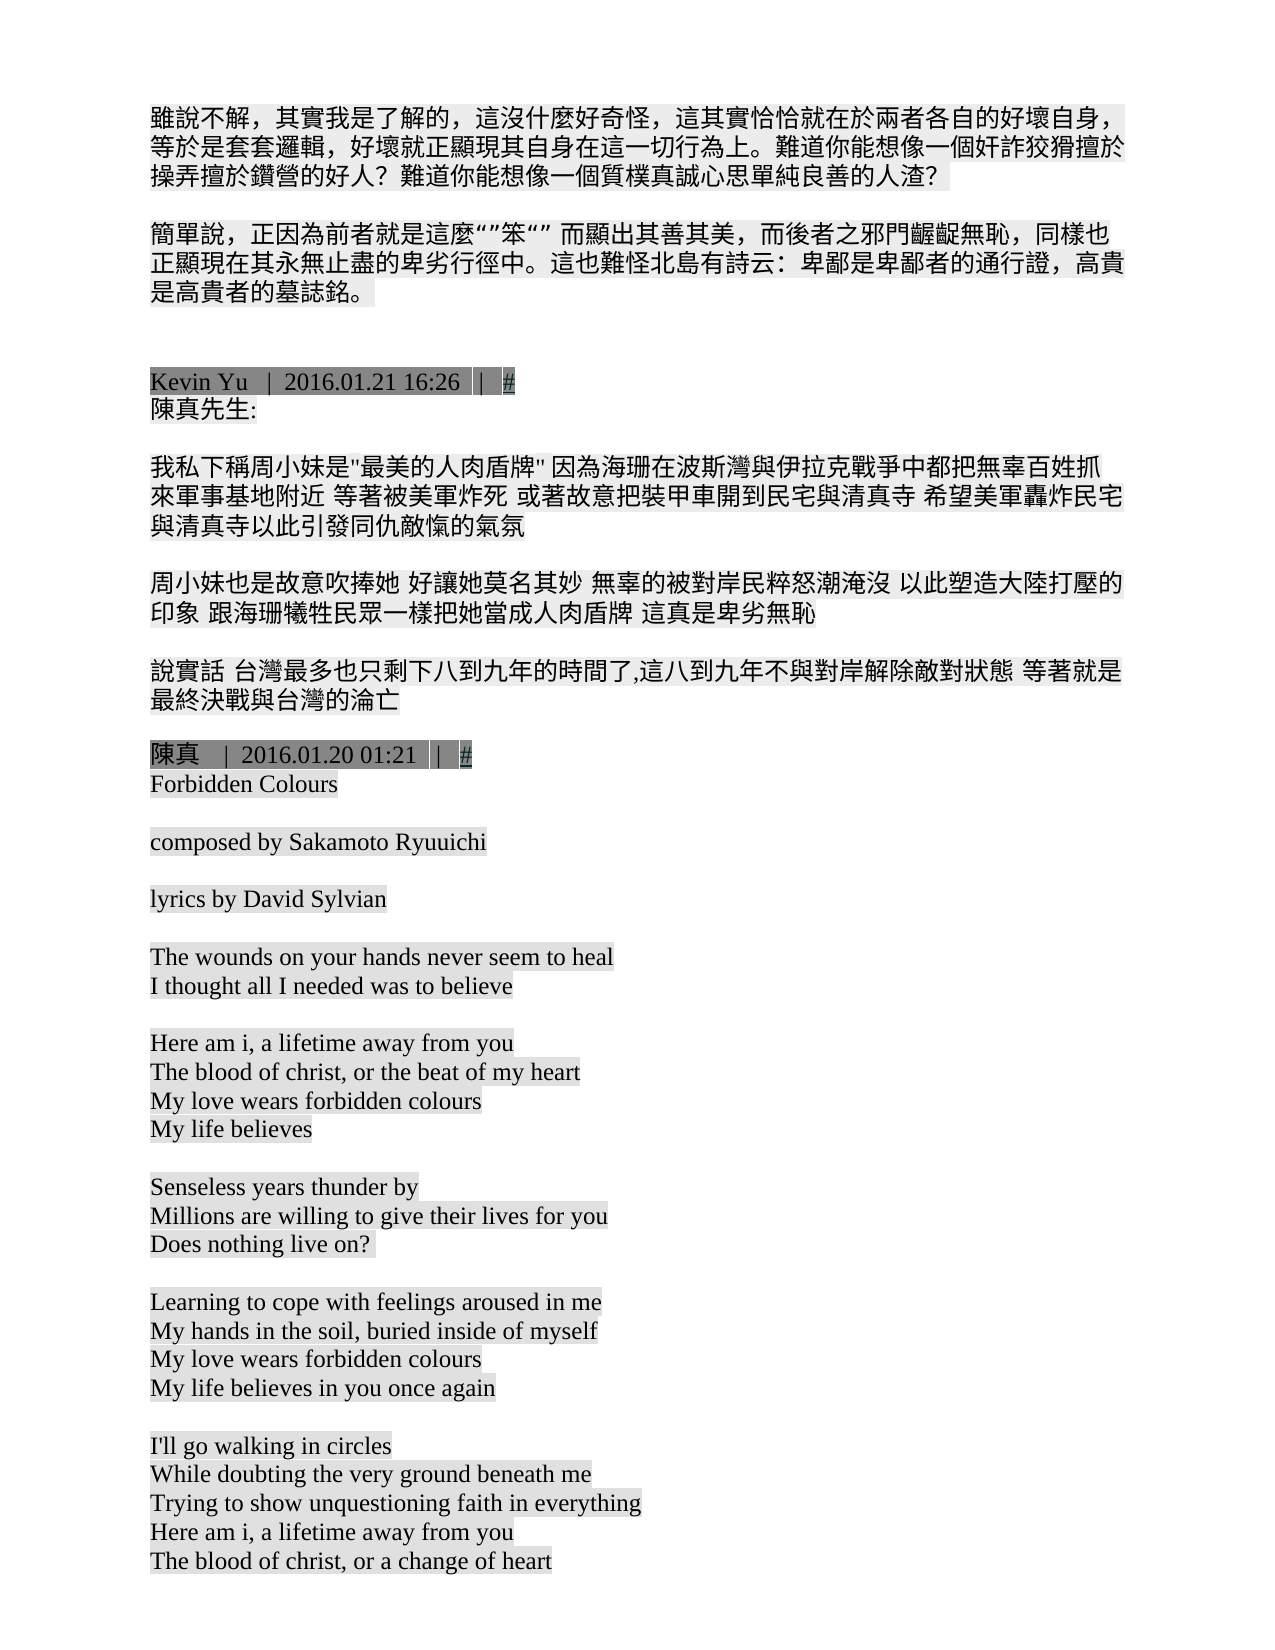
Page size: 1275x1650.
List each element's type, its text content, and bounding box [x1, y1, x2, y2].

text Forbidden Colours composed by Sakamoto Ryuuichi lyrics by David Sylvian The wounds on your hands never seem to heal I thought all I needed was to believe Here am i, a lifetime away from you The blood of christ, or the beat of my heart My love wears forbidden colours My life believes Senseless years thunder by Millions are willing to give their lives for you Does nothing live on? Learning to cope with feelings aroused in me My hands in the soil, buried inside of myself My love wears forbidden colours My life believes in you once again I'll go walking in circles While doubting the very ground beneath me Trying to show unquestioning faith in everything Here am i, a lifetime away from you The blood of christ, or a change of heart [150, 769, 1125, 1574]
text 陳真先生: 我私下稱周小妹是"最美的人肉盾牌" 因為海珊在波斯灣與伊拉克戰爭中都把無辜百姓抓來軍事基地附近 等著被美軍炸死 或著故意把裝甲車開到民宅與清真寺 希望美軍轟炸民宅與清真寺以此引發同仇敵愾的氣氛 周小妹也是故意吹捧她 好讓她莫名其妙 無辜的被對岸民粹怒潮淹沒 以此塑造大陸打壓的印象 跟海珊犧牲民眾一樣把她當成人肉盾牌 這真是卑劣無恥 說實話 台灣最多也只剩下八到九年的時間了,這八到九年不與對岸解除敵對狀態 等著就是最終決戰與台灣的淪亡 [150, 395, 1125, 715]
text 你的類比並不恰當。 第一，美軍哪會在乎你平民或軍人。美軍向來的作風是：寧可錯殺一千，絕不放過一個。比方說一個所謂恐怖份子，逃入一棟平民百姓居住的大樓，美軍就會把那棟大樓轟個稀巴爛。美軍並沒有所謂 ”誤炸“” 這一回事，他根本不把人當人看，但你卻講得好像美軍很無辜吃了什麼啞巴虧似的。 即便是舉世景仰的MSF(無國界醫師組織)，美軍照樣把你整座醫院夷為平地;醫生、護士和病人全幹掉，老弱婦孺一個也不放過，全程轟炸一小時，殺害一百多人。為什麼這麼狠？因為病人裡頭 “可能” 有一個恐怖份子。 第二，指控應該指控那個大的、強的、橫行無阻為所欲為大肆侵略傷害人的，指控其普遍行為，而不是指控一個弱到爆的、任人宰割的可憐蟲海珊的單一性自保作為。 人肉盾牌基本上有兩種，一種是自願的，為了保護弱勢平民或水廠電廠等重要民生設施，例如若雪及湯姆亨道爾等等，便是人肉盾牌，自願以肉身抵擋砲火。 另一種人肉盾牌則是強迫的。海珊也許曾經把幾個西方人安置在重要軍事基地，希望美軍侵略轟炸時能投鼠忌器而手下留情。這樣一種罪行，跟美國的換帖兄弟--以色列幾乎是系統性地抓巴勒斯坦人來擋子彈的暴行能相提並論嗎？以色列甚至抓巴勒斯坦青少年及兒童來擋子彈。 從以上這兩個問題可以看得出來，你其實並不了解這一切。不了解沒關係，但是不了解的狀況下卻又正義高調地以此來類比，這裡頭其實有著一種道德上的不一致。簡單說白了吧，看得出來你好像很反綠，我也是，我對綠油油的人事物堵爛厭惡到爆，非常鄙視，原因無它，因為這是一個無恥下流敗德的惡勢力。但你的反綠，事實上我不知道究竟是基於什麼，我看不出來內在究竟是基於什麼樣的道德價值。 概念是一種家族，一種集合，若喜歡其一，往往也意味著喜歡其整個所屬家族的氣味。反之亦然，厭惡某種人事物者，對其所屬世界的氣味必也同樣厭惡徹底。 記得曾經有人跟我說她很喜歡龍什麼台的文字，但卻又說她也很喜歡我寫的東西，害我聽了當場很想問候她爸爸。為什麼人家喜歡你而你卻要問候倫家的爸爸？原因無它。原因是，我怎麼會跟龍什麼台成為同一國呢？她若是那光，我必是那黑暗，總之兩者的氣味恰恰站在世界的對立面。我不相信一個人可以同時喜歡兩種對立的世界。 至於周子瑜的事件，我慢慢有了一點比較深入的了解，我確信這是一樁全然刻意的政治操作。至於周小妹究竟有無意識到自己成為一種選舉與政治操作的工具，我無從判斷。 我相信，那樣一種彷彿人質被歹徒強迫念稿的影片一出，連我當下都會覺得堵爛，更不用說一般不是那麼反綠的人，想必因此成功幹掉國民黨說不定上百萬張選票。 我常不解，為何這年頭乾乾淨淨的好人好國好黨總是被抹黑得滿身污穢，好像一個個笨得完全沒有一絲招架之力似的。相反地，那些醜陋邪惡到爆的人渣爛黨邪惡恐怖帝國，卻一個個在眾人心目中美麗偉大得像天使，而且個個靈巧萬變，非常厲害，整個地球輕易就能玩弄於股掌之間。但是，好人好黨好國卻笨得甚至常常會拿石頭砸自己的腳。 雖說不解，其實我是了解的，這沒什麼好奇怪，這其實恰恰就在於兩者各自的好壞自身，等於是套套邏輯，好壞就正顯現其自身在這一切行為上。難道你能想像一個奸詐狡猾擅於操弄擅於鑽營的好人？難道你能想像一個質樸真誠心思單純良善的人渣？ 簡單說，正因為前者就是這麼“”笨“” 而顯出其善其美，而後者之邪門齷齪無恥，同樣也正顯現在其永無止盡的卑劣行徑中。這也難怪北島有詩云：卑鄙是卑鄙者的通行證，高貴是高貴者的墓誌銘。 [150, 75, 1125, 307]
text 陳真 | 2016.01.20 01:21 | # [150, 740, 1125, 769]
text Kevin Yu | 2016.01.21 16:26 | # [150, 367, 1125, 395]
